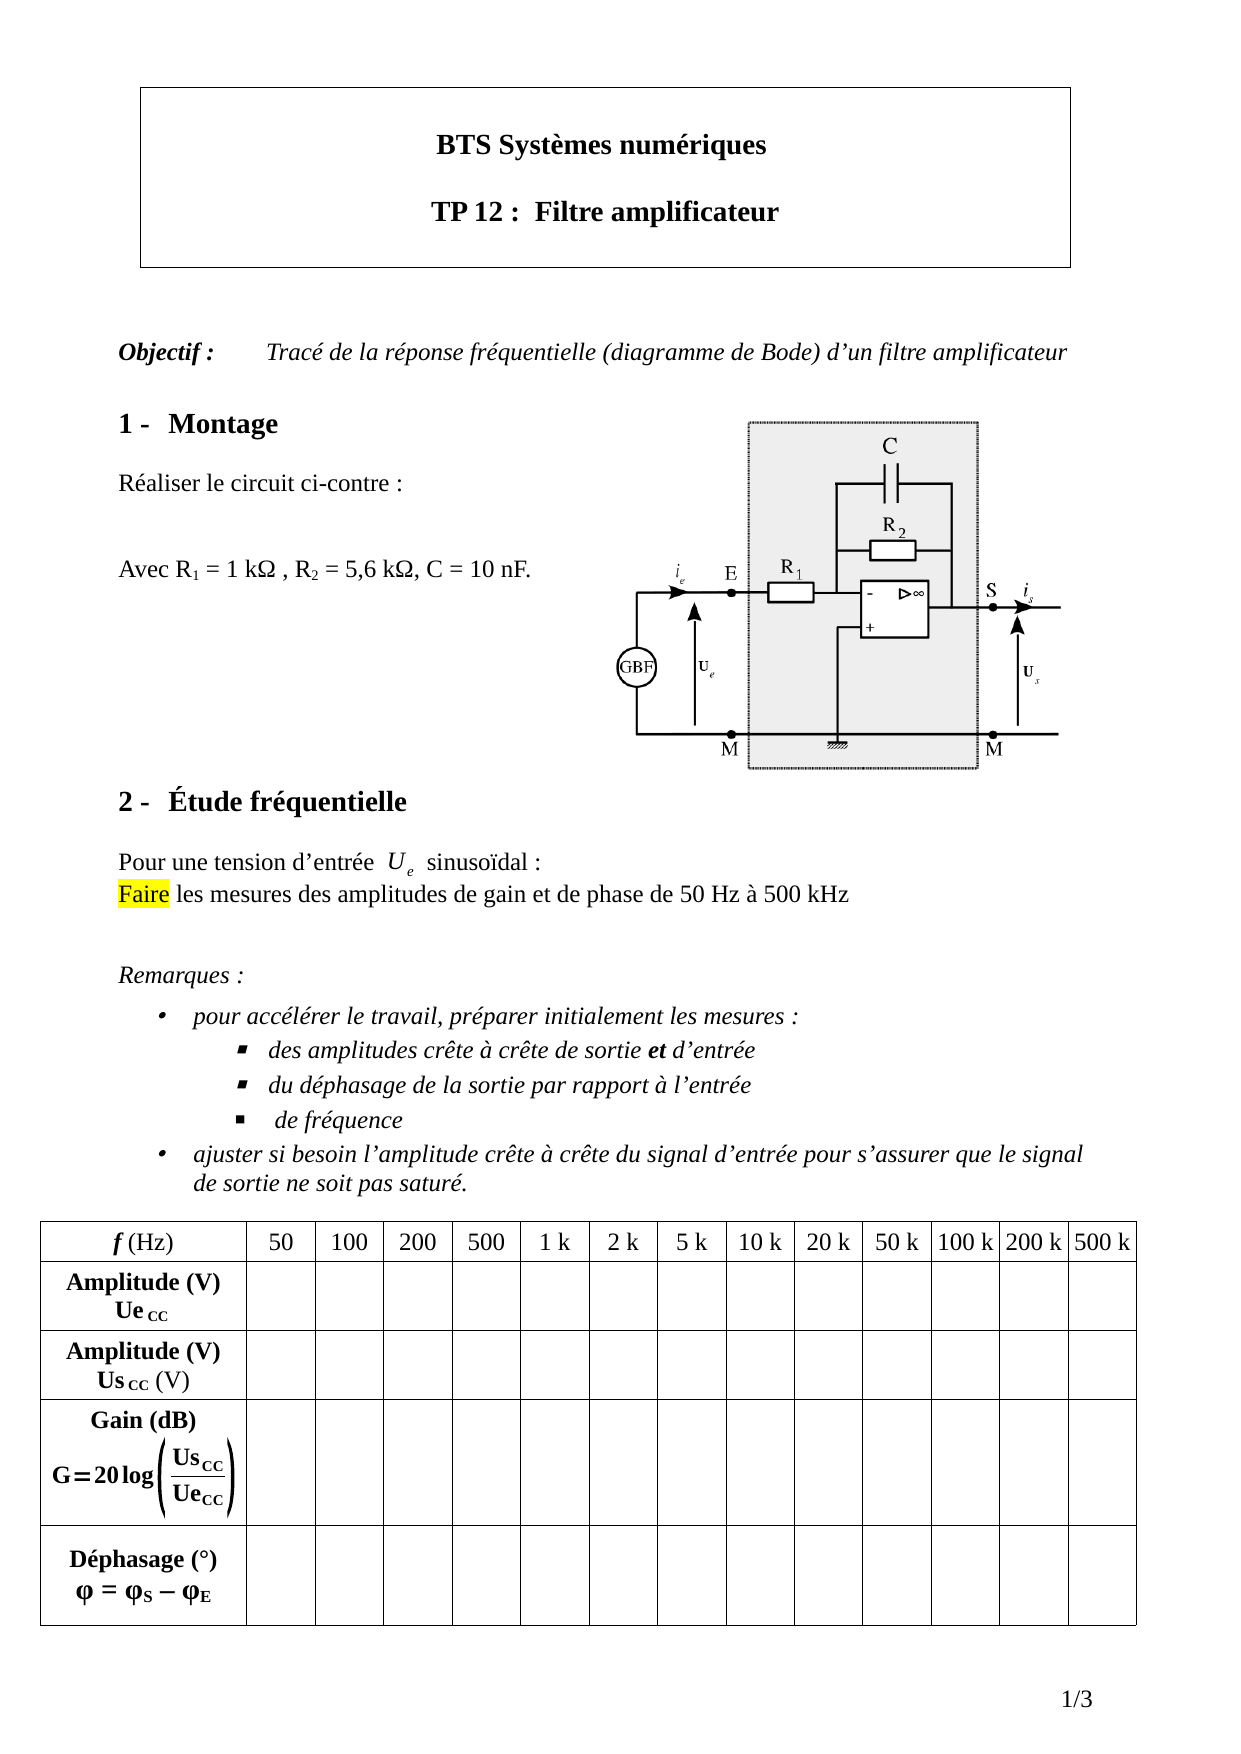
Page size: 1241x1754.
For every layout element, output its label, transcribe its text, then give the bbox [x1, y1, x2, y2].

table_cell [316, 1262, 383, 1330]
table_header f (Hz) [41, 1222, 246, 1261]
table_header 100 k [932, 1222, 999, 1261]
table_cell [1000, 1400, 1068, 1524]
table_cell [863, 1526, 931, 1625]
text Réaliser le circuit ci-contre : [118, 468, 589, 497]
table_cell [590, 1400, 657, 1524]
text Objectif : Tracé de la réponse fréquentielle (diagramme de Bode) d’un filtre amplificateur [118, 337, 1092, 366]
table_cell [1000, 1331, 1068, 1399]
table_cell [795, 1262, 862, 1330]
table_cell [932, 1400, 999, 1524]
table_cell [316, 1331, 383, 1399]
table_cell [863, 1262, 931, 1330]
text Remarques : [118, 960, 1092, 989]
table_cell Amplitude (V) Ue CC [41, 1262, 246, 1330]
table_cell [863, 1331, 931, 1399]
table_cell [384, 1262, 452, 1330]
list Montage [118, 406, 1092, 439]
table_cell [932, 1331, 999, 1399]
table_header 200 [384, 1222, 452, 1261]
table_cell [658, 1526, 726, 1625]
table_cell [521, 1526, 589, 1625]
picture [589, 413, 1150, 787]
table_cell [590, 1331, 657, 1399]
table_cell [727, 1400, 794, 1524]
table_cell [795, 1331, 862, 1399]
table_header 50 [247, 1222, 315, 1261]
table_cell [1000, 1262, 1068, 1330]
table_cell [521, 1331, 589, 1399]
table_header 1 k [521, 1222, 589, 1261]
table_cell [247, 1331, 315, 1399]
table_cell [1000, 1526, 1068, 1625]
list Étude fréquentielle [118, 784, 1092, 818]
table_cell [795, 1526, 862, 1625]
table_cell [316, 1526, 383, 1625]
table_cell [521, 1400, 589, 1524]
table_cell [247, 1262, 315, 1330]
table_cell [932, 1526, 999, 1625]
list ajuster si besoin l’amplitude crête à crête du signal d’entrée pour s’assurer que le signal de sortie ne soit pas saturé. [156, 1139, 1092, 1197]
table_cell [590, 1262, 657, 1330]
table_cell [453, 1526, 520, 1625]
table_cell [384, 1526, 452, 1625]
table_cell [316, 1400, 383, 1524]
table_header 200 k [1000, 1222, 1068, 1261]
list des amplitudes crête à crête de sortie et d’entrée [231, 1036, 1092, 1064]
table_cell [384, 1331, 452, 1399]
table_header 100 [316, 1222, 383, 1261]
table_cell [453, 1262, 520, 1330]
table_cell [727, 1262, 794, 1330]
table_cell [384, 1400, 452, 1524]
table_header 20 k [795, 1222, 862, 1261]
table_cell [1069, 1526, 1136, 1625]
table_header 10 k [727, 1222, 794, 1261]
table_cell Gain (dB) [41, 1400, 246, 1524]
text Avec R1 = 1 kΩ , R2 = 5,6 kΩ, C = 10 nF. [118, 554, 589, 583]
table_cell [658, 1262, 726, 1330]
table_cell [247, 1526, 315, 1625]
table_cell [247, 1400, 315, 1524]
table_cell [727, 1331, 794, 1399]
table_header 50 k [863, 1222, 931, 1261]
table_cell [590, 1526, 657, 1625]
table_cell [453, 1331, 520, 1399]
table_header 5 k [658, 1222, 726, 1261]
list pour accélérer le travail, préparer initialement les mesures : [156, 1001, 1092, 1029]
table_cell [1069, 1400, 1136, 1524]
list du déphasage de la sortie par rapport à l’entrée [231, 1070, 1092, 1099]
table_header 2 k [590, 1222, 657, 1261]
table_cell [1069, 1262, 1136, 1330]
table_cell [932, 1262, 999, 1330]
table_cell [658, 1331, 726, 1399]
table_header 500 [453, 1222, 520, 1261]
table_cell [658, 1400, 726, 1524]
table_cell [1069, 1331, 1136, 1399]
list de fréquence [231, 1105, 1092, 1134]
text Pour une tension d’entrée sinusoïdal : Faire les mesures des amplitudes de gain et de phase de 50 Hz à 500 kHz [118, 847, 1092, 908]
table_cell [863, 1400, 931, 1524]
table_header 500 k [1069, 1222, 1136, 1261]
table_cell Amplitude (V) Us CC (V) [41, 1331, 246, 1399]
table_cell [521, 1262, 589, 1330]
table_cell [727, 1526, 794, 1625]
table_cell [453, 1400, 520, 1524]
table_cell [795, 1400, 862, 1524]
table_cell Déphasage (°) φ = φS – φE [41, 1526, 246, 1625]
